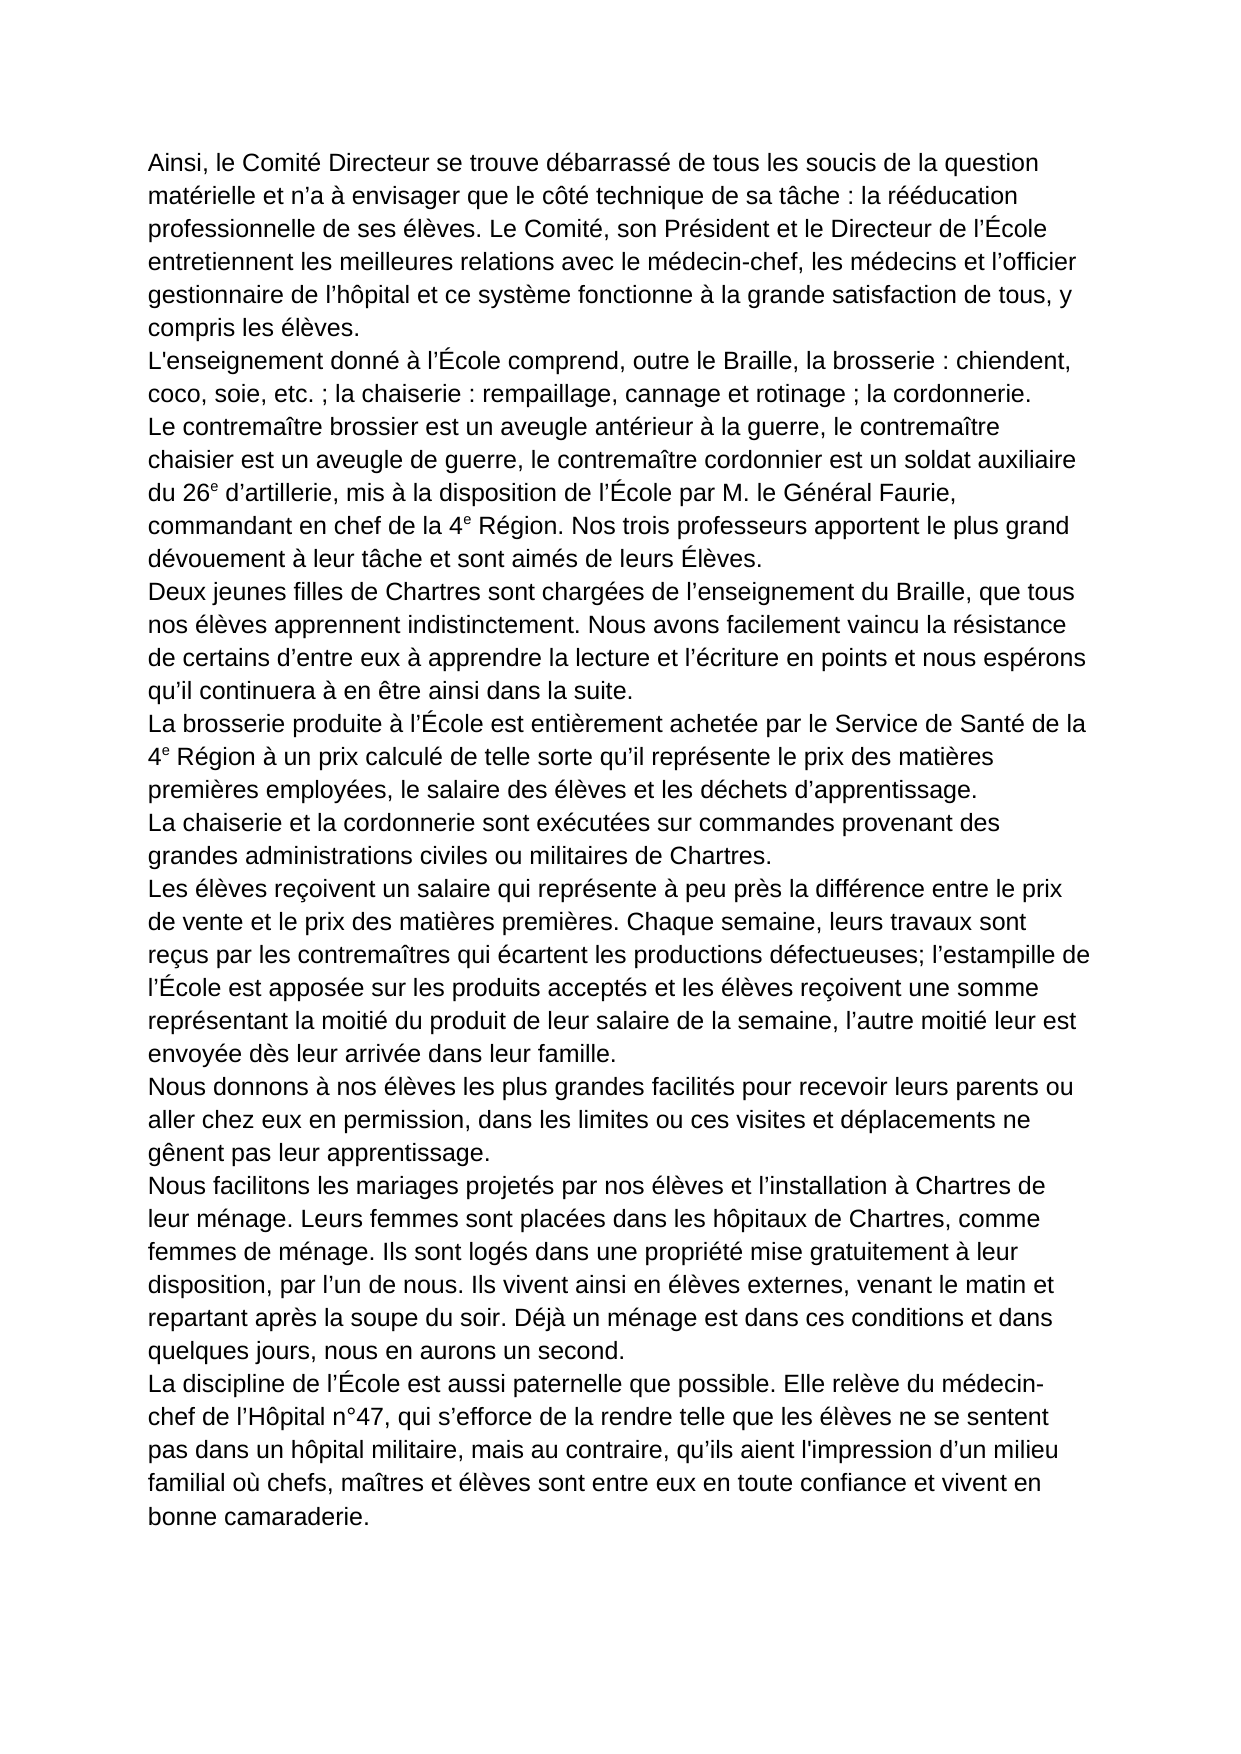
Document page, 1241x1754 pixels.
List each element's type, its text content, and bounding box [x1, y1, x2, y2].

text Ainsi, le Comité Directeur se trouve débarrassé de tous les soucis de la question matérielle et n’a à envisager que le côté technique de sa tâche : la rééducation professionnelle de ses élèves. Le Comité, son Président et le Directeur de l’École entretiennent les meilleures relations avec le médecin-chef, les médecins et l’officier gestionnaire de l’hôpital et ce système fonctionne à la grande satisfaction de tous, y compris les élèves. [148, 148, 1093, 341]
text La brosserie produite à l’École est entièrement achetée par le Service de Santé de la 4e Région à un prix calculé de telle sorte qu’il représente le prix des matières premières employées, le salaire des élèves et les déchets d’apprentissage. [148, 709, 1093, 804]
text L'enseignement donné à l’École comprend, outre le Braille, la brosserie : chiendent, coco, soie, etc. ; la chaiserie : rempaillage, cannage et rotinage ; la cordonnerie. [148, 346, 1093, 407]
text Nous facilitons les mariages projetés par nos élèves et l’installation à Chartres de leur ménage. Leurs femmes sont placées dans les hôpitaux de Chartres, comme femmes de ménage. Ils sont logés dans une propriété mise gratuitement à leur disposition, par l’un de nous. Ils vivent ainsi en élèves externes, venant le matin et repartant après la soupe du soir. Déjà un ménage est dans ces conditions et dans quelques jours, nous en aurons un second. [148, 1171, 1093, 1365]
text Nous donnons à nos élèves les plus grandes facilités pour recevoir leurs parents ou aller chez eux en permission, dans les limites ou ces visites et déplacements ne gênent pas leur apprentissage. [148, 1072, 1093, 1167]
text La discipline de l’École est aussi paternelle que possible. Elle relève du médecin-chef de l’Hôpital n°47, qui s’efforce de la rendre telle que les élèves ne se sentent pas dans un hôpital militaire, mais au contraire, qu’ils aient l'impression d’un milieu familial où chefs, maîtres et élèves sont entre eux en toute confiance et vivent en bonne camaraderie. [148, 1369, 1093, 1530]
text Deux jeunes filles de Chartres sont chargées de l’enseignement du Braille, que tous nos élèves apprennent indistinctement. Nous avons facilement vaincu la résistance de certains d’entre eux à apprendre la lecture et l’écriture en points et nous espérons qu’il continuera à en être ainsi dans la suite. [148, 577, 1093, 705]
text Les élèves reçoivent un salaire qui représente à peu près la différence entre le prix de vente et le prix des matières premières. Chaque semaine, leurs travaux sont reçus par les contremaîtres qui écartent les productions défectueuses; l’estampille de l’École est apposée sur les produits acceptés et les élèves reçoivent une somme représentant la moitié du produit de leur salaire de la semaine, l’autre moitié leur est envoyée dès leur arrivée dans leur famille. [148, 874, 1093, 1068]
text Le contremaître brossier est un aveugle antérieur à la guerre, le contremaître chaisier est un aveugle de guerre, le contremaître cordonnier est un soldat auxiliaire du 26e d’artillerie, mis à la disposition de l’École par M. le Général Faurie, commandant en chef de la 4e Région. Nos trois professeurs apportent le plus grand dévouement à leur tâche et sont aimés de leurs Élèves. [148, 412, 1093, 573]
text La chaiserie et la cordonnerie sont exécutées sur commandes provenant des grandes administrations civiles ou militaires de Chartres. [148, 808, 1093, 870]
